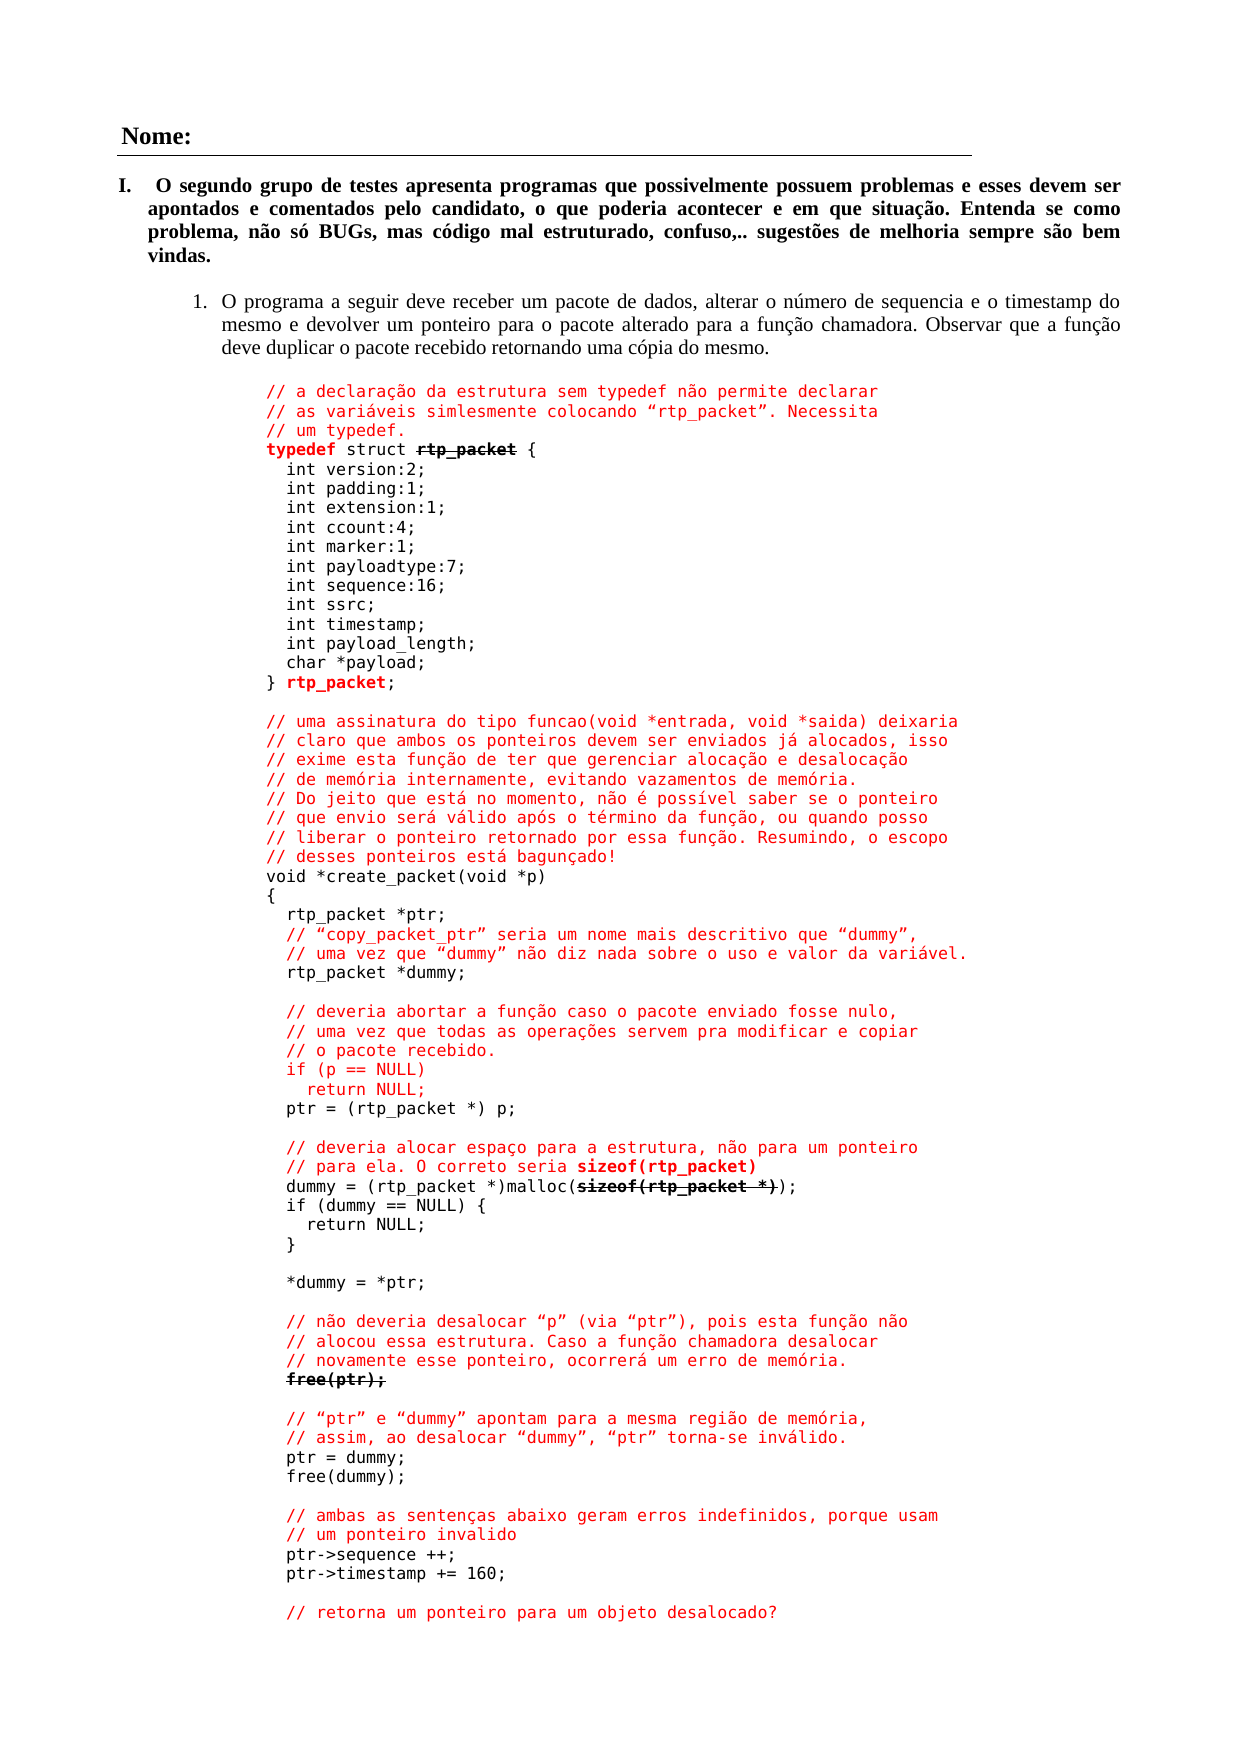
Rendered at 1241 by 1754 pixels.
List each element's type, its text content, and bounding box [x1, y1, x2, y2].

text // “copy_packet_ptr” seria um nome mais descritivo que “dummy”, [266, 925, 972, 944]
text { [266, 886, 972, 905]
list O segundo grupo de testes apresenta programas que possivelmente possuem problemas e esses devem ser apontados e comentados pelo candidato, o que poderia acontecer e em que situação. Entenda se como problema, não só BUGs, mas código mal estruturado, confuso,.. sugestões de melhoria sempre são bem vindas. [118, 174, 1122, 267]
text if (p == NULL) [266, 1060, 972, 1080]
text return NULL; [266, 1080, 972, 1099]
text free(ptr); [266, 1370, 972, 1390]
text int version:2; [266, 460, 972, 479]
text // a declaração da estrutura sem typedef não permite declarar [266, 382, 972, 402]
text // deveria alocar espaço para a estrutura, não para um ponteiro [266, 1138, 972, 1157]
text // Do jeito que está no momento, não é possível saber se o ponteiro [266, 789, 972, 808]
text rtp_packet *ptr; [266, 905, 972, 925]
text // alocou essa estrutura. Caso a função chamadora desalocar [266, 1332, 972, 1351]
text rtp_packet *dummy; [266, 963, 972, 983]
text int timestamp; [266, 615, 972, 634]
text // uma assinatura do tipo funcao(void *entrada, void *saida) deixaria [266, 712, 972, 731]
text // não deveria desalocar “p” (via “ptr”), pois esta função não [266, 1312, 972, 1332]
text return NULL; [266, 1215, 972, 1235]
text ptr->timestamp += 160; [266, 1564, 972, 1583]
text // que envio será válido após o término da função, ou quando posso [266, 808, 972, 828]
text int padding:1; [266, 479, 972, 498]
text // claro que ambos os ponteiros devem ser enviados já alocados, isso [266, 731, 972, 750]
text // assim, ao desalocar “dummy”, “ptr” torna-se inválido. [266, 1428, 972, 1448]
text // uma vez que todas as operações servem pra modificar e copiar [266, 1022, 972, 1041]
text // para ela. O correto seria sizeof(rtp_packet) [266, 1157, 972, 1177]
text // ambas as sentenças abaixo geram erros indefinidos, porque usam [266, 1506, 972, 1525]
text int payload_length; [266, 634, 972, 653]
text typedef struct rtp_packet { [266, 440, 972, 460]
text // “ptr” e “dummy” apontam para a mesma região de memória, [266, 1409, 972, 1428]
text ptr = dummy; [266, 1448, 972, 1467]
text int sequence:16; [266, 576, 972, 595]
text // as variáveis simlesmente colocando “rtp_packet”. Necessita [266, 402, 972, 421]
text // exime esta função de ter que gerenciar alocação e desalocação [266, 750, 972, 770]
text // uma vez que “dummy” não diz nada sobre o uso e valor da variável. [266, 944, 972, 963]
text ptr->sequence ++; [266, 1545, 972, 1564]
text int marker:1; [266, 537, 972, 557]
text dummy = (rtp_packet *)malloc(sizeof(rtp_packet *)); [266, 1177, 972, 1196]
text // desses ponteiros está bagunçado! [266, 847, 972, 867]
text int extension:1; [266, 498, 972, 518]
text // um typedef. [266, 421, 972, 440]
text // liberar o ponteiro retornado por essa função. Resumindo, o escopo [266, 828, 972, 847]
text // deveria abortar a função caso o pacote enviado fosse nulo, [266, 1002, 972, 1022]
text char *payload; [266, 653, 972, 673]
list O programa a seguir deve receber um pacote de dados, alterar o número de sequencia e o timestamp do mesmo e devolver um ponteiro para o pacote alterado para a função chamadora. Observar que a função deve duplicar o pacote recebido retornando uma cópia do mesmo. [192, 290, 1122, 359]
text // novamente esse ponteiro, ocorrerá um erro de memória. [266, 1351, 972, 1370]
text free(dummy); [266, 1467, 972, 1487]
text *dummy = *ptr; [266, 1273, 972, 1293]
text } rtp_packet; [266, 673, 972, 692]
text } [266, 1235, 972, 1254]
text // retorna um ponteiro para um objeto desalocado? [266, 1603, 972, 1622]
text // de memória internamente, evitando vazamentos de memória. [266, 770, 972, 789]
text int ssrc; [266, 595, 972, 615]
text void *create_packet(void *p) [266, 867, 972, 886]
text if (dummy == NULL) { [266, 1196, 972, 1215]
text ptr = (rtp_packet *) p; [266, 1099, 972, 1118]
text Nome: [117, 118, 972, 155]
text // o pacote recebido. [266, 1041, 972, 1060]
text int ccount:4; [266, 518, 972, 537]
text int payloadtype:7; [266, 557, 972, 576]
text // um ponteiro invalido [266, 1525, 972, 1545]
